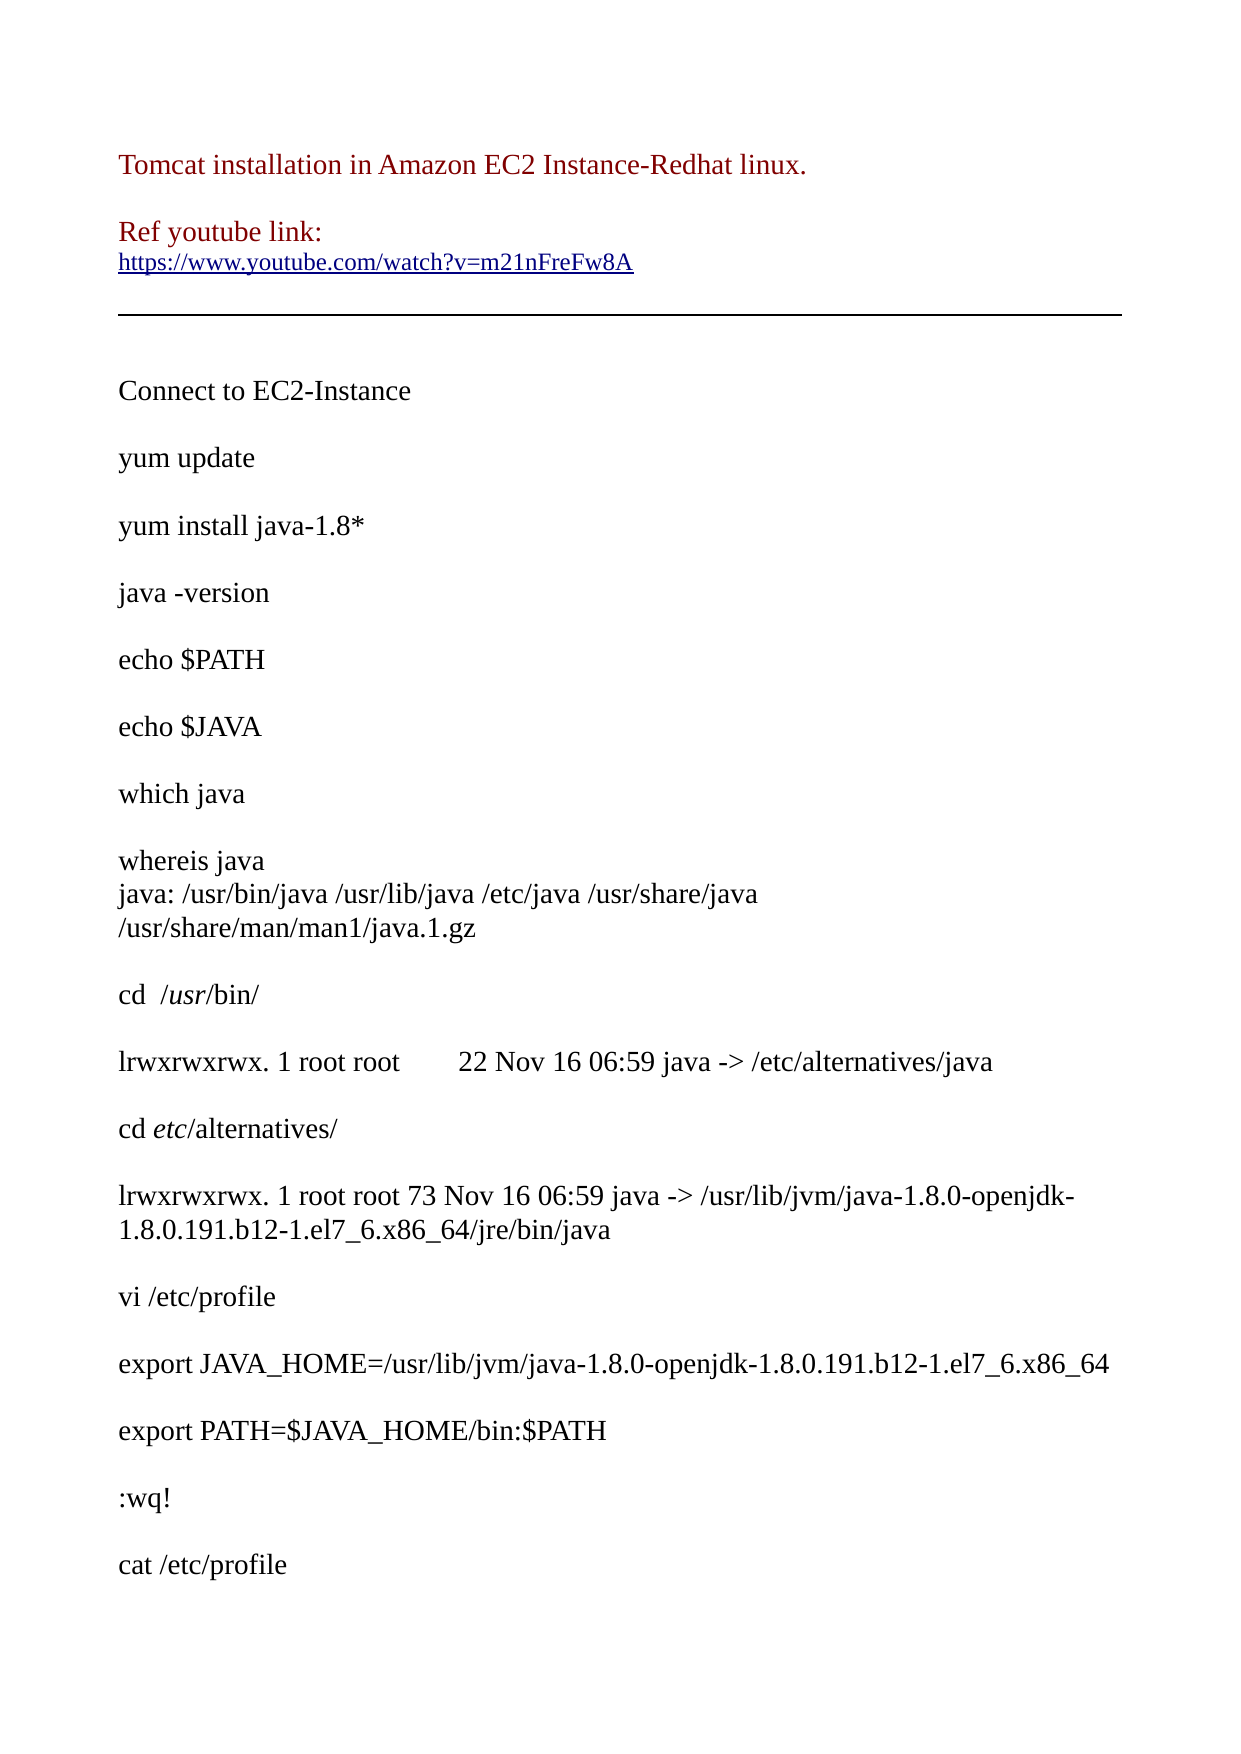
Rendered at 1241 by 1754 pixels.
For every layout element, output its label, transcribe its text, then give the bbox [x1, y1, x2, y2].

text cat /etc/profile [118, 1547, 1122, 1581]
text lrwxrwxrwx. 1 root root 73 Nov 16 06:59 java -> /usr/lib/jvm/java-1.8.0-openjdk-1.8.0.191.b12-1.el7_6.x86_64/jre/bin/java [118, 1178, 1122, 1246]
text echo $PATH [118, 642, 1122, 675]
text lrwxrwxrwx. 1 root root 22 Nov 16 06:59 java -> /etc/alternatives/java [118, 1044, 1122, 1078]
text vi /etc/profile [118, 1279, 1122, 1313]
text cd /usr/bin/ [118, 977, 1122, 1011]
text export JAVA_HOME=/usr/lib/jvm/java-1.8.0-openjdk-1.8.0.191.b12-1.el7_6.x86_64 [118, 1346, 1122, 1380]
text java: /usr/bin/java /usr/lib/java /etc/java /usr/share/java /usr/share/man/man1/java.1.gz [118, 877, 1122, 944]
text which java [118, 776, 1122, 809]
text yum update [118, 441, 1122, 474]
text yum install java-1.8* [118, 508, 1122, 541]
text :wq! [118, 1480, 1122, 1514]
text whereis java [118, 843, 1122, 877]
text https://www.youtube.com/watch?v=m21nFreFw8A [118, 247, 1122, 276]
text echo $JAVA [118, 709, 1122, 742]
text Tomcat installation in Amazon EC2 Instance-Redhat linux. [118, 147, 1122, 180]
text java -version [118, 575, 1122, 608]
text Connect to EC2-Instance [118, 373, 1122, 407]
text cd etc/alternatives/ [118, 1111, 1122, 1145]
text export PATH=$JAVA_HOME/bin:$PATH [118, 1413, 1122, 1447]
text Ref youtube link: [118, 214, 1122, 247]
